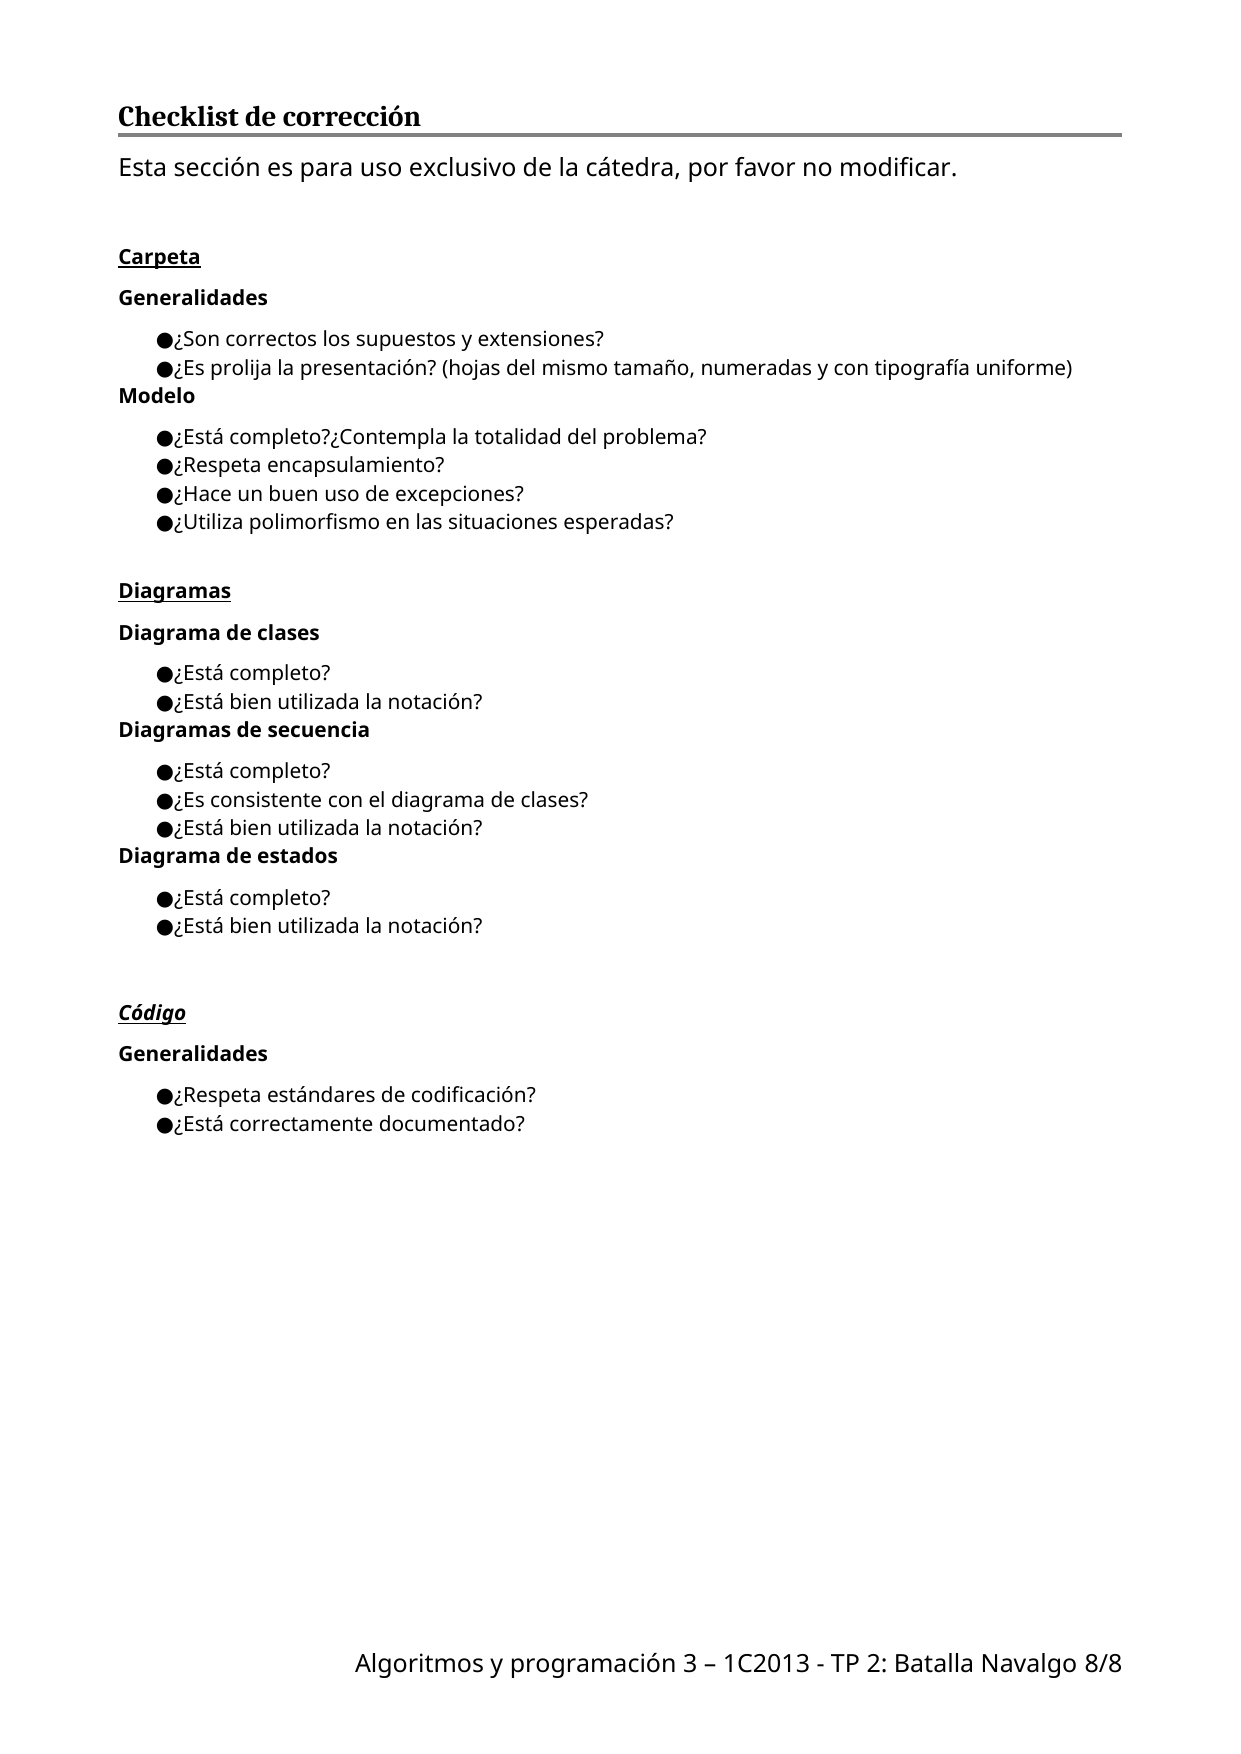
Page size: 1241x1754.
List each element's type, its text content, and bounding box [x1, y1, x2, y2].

list ¿Es consistente con el diagrama de clases? [118, 785, 1122, 813]
list ¿Está completo? [118, 756, 1122, 785]
list ¿Está correctamente documentado? [118, 1109, 1122, 1137]
list ¿Hace un buen uso de excepciones? [118, 479, 1122, 507]
list ¿Está completo? [118, 883, 1122, 911]
text Esta sección es para uso exclusivo de la cátedra, por favor no modificar. [118, 149, 1122, 183]
text Generalidades [118, 283, 1122, 312]
list ¿Está completo?¿Contempla la totalidad del problema? [118, 422, 1122, 450]
list ¿Está bien utilizada la notación? [118, 813, 1122, 842]
text Diagrama de estados [118, 842, 1122, 870]
text Diagramas de secuencia [118, 715, 1122, 744]
text Modelo [118, 381, 1122, 409]
text Diagrama de clases [118, 618, 1122, 646]
list ¿Respeta encapsulamiento? [118, 450, 1122, 479]
list ¿Está bien utilizada la notación? [118, 687, 1122, 715]
text Diagramas [118, 577, 1122, 605]
list ¿Respeta estándares de codificación? [118, 1080, 1122, 1109]
subtitle Código [118, 998, 1122, 1027]
list ¿Son correctos los supuestos y extensiones? [118, 324, 1122, 353]
text Generalidades [118, 1039, 1122, 1068]
list ¿Está completo? [118, 658, 1122, 687]
list ¿Utiliza polimorfismo en las situaciones esperadas? [118, 507, 1122, 536]
subtitle Checklist de corrección [118, 100, 1122, 133]
list ¿Es prolija la presentación? (hojas del mismo tamaño, numeradas y con tipografía uniforme) [118, 353, 1122, 381]
list ¿Está bien utilizada la notación? [118, 911, 1122, 939]
text Carpeta [118, 242, 1122, 271]
